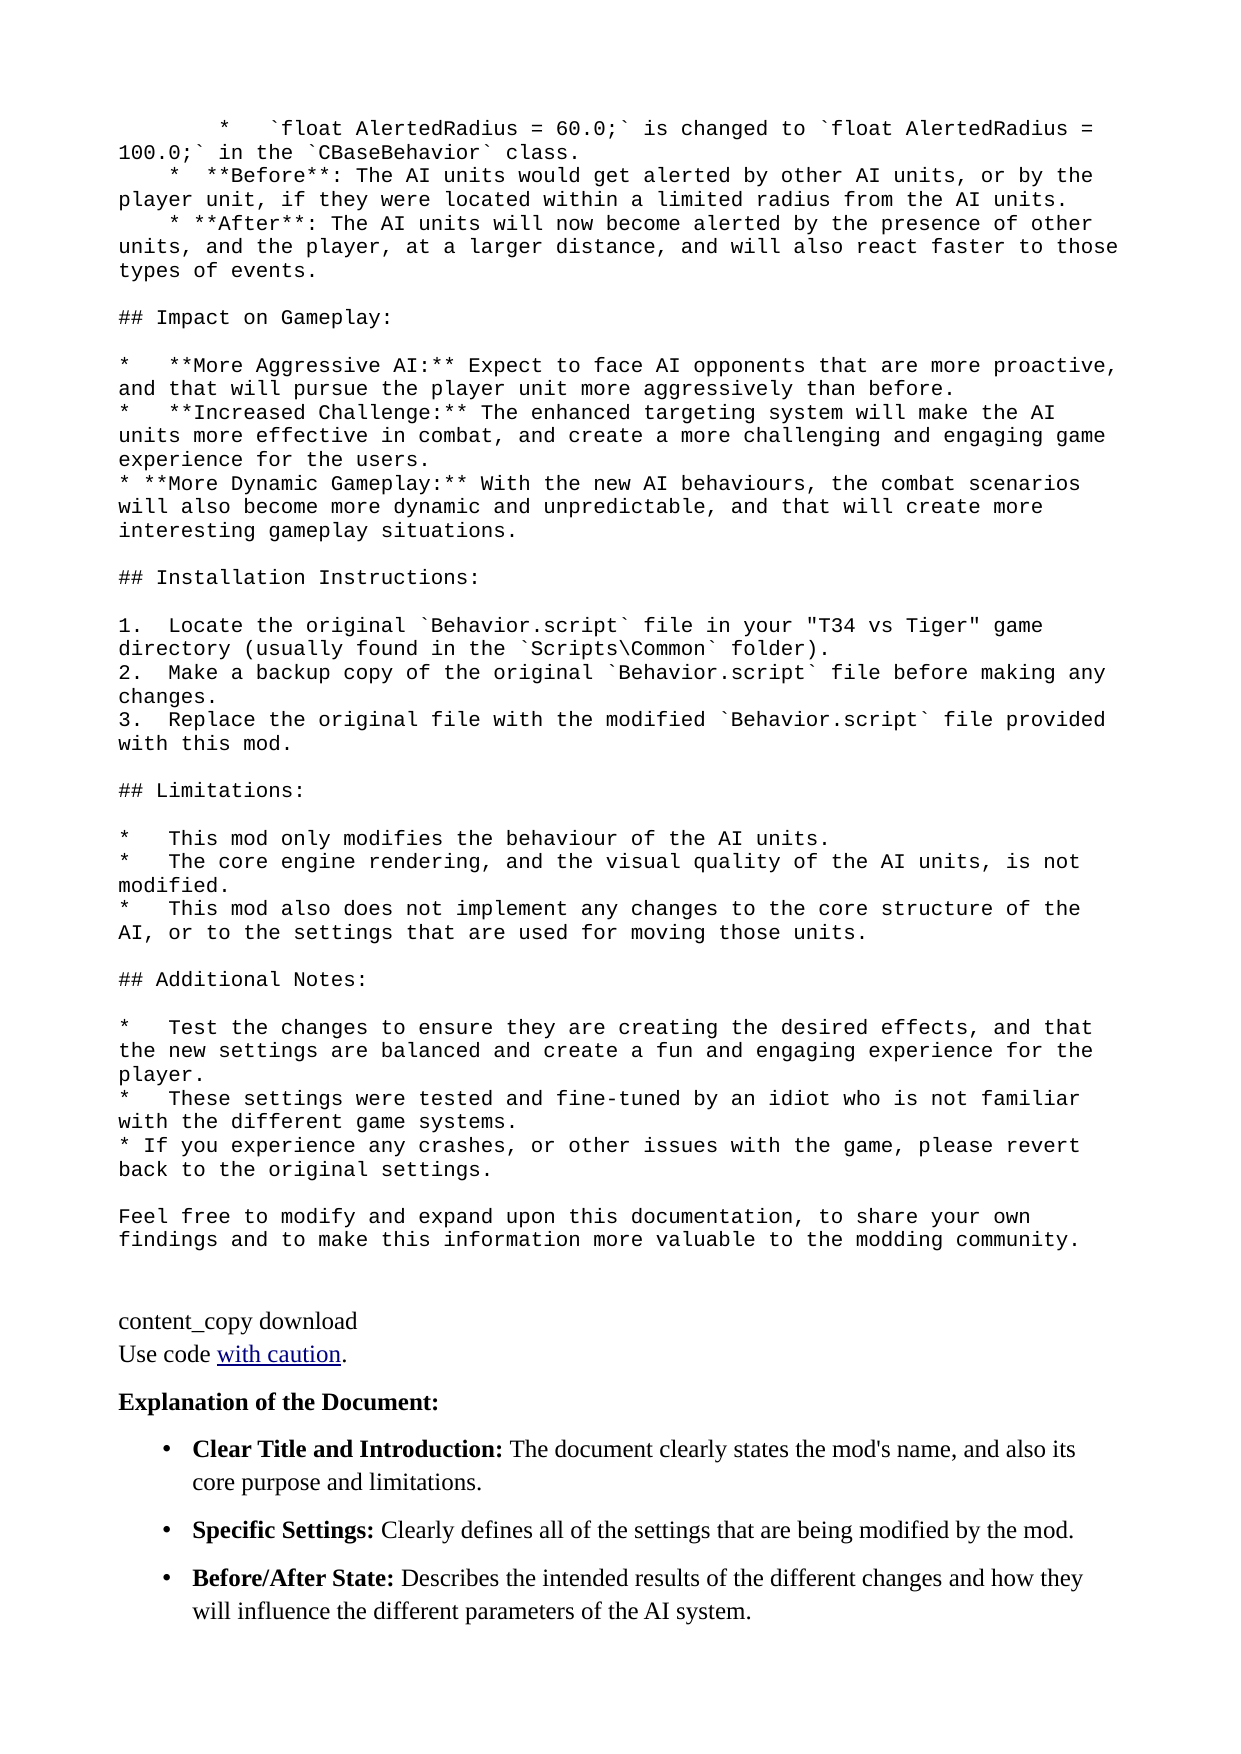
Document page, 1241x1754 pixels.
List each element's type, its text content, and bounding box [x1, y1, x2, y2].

text 3. Replace the original file with the modified `Behavior.script` file provided with this mod. [118, 709, 1122, 757]
list Clear Title and Introduction: The document clearly states the mod's name, and also its core purpose and limitations. [162, 1434, 1122, 1496]
text * **Before**: The AI units would get alerted by other AI units, or by the player unit, if they were located within a limited radius from the AI units. [118, 165, 1122, 213]
text * This mod also does not implement any changes to the core structure of the AI, or to the settings that are used for moving those units. [118, 898, 1122, 946]
text * Test the changes to ensure they are creating the desired effects, and that the new settings are balanced and create a fun and engaging experience for the player. [118, 1017, 1122, 1088]
text Use code with caution. [118, 1339, 1122, 1368]
text * **After**: The AI units will now become alerted by the presence of other units, and the player, at a larger distance, and will also react faster to those types of events. [118, 213, 1122, 284]
text Feel free to modify and expand upon this documentation, to share your own findings and to make this information more valuable to the modding community. [118, 1206, 1122, 1253]
text ## Impact on Gameplay: [118, 307, 1122, 331]
text content_copy download [118, 1306, 1122, 1335]
list Specific Settings: Clearly defines all of the settings that are being modified by the mod. [162, 1515, 1122, 1544]
text ## Installation Instructions: [118, 567, 1122, 591]
list Before/After State: Describes the intended results of the different changes and how they will influence the different parameters of the AI system. [162, 1563, 1122, 1624]
text * **More Dynamic Gameplay:** With the new AI behaviours, the combat scenarios will also become more dynamic and unpredictable, and that will create more interesting gameplay situations. [118, 473, 1122, 544]
text ## Additional Notes: [118, 969, 1122, 993]
text Explanation of the Document: [118, 1387, 1122, 1416]
text * **Increased Challenge:** The enhanced targeting system will make the AI units more effective in combat, and create a more challenging and engaging game experience for the users. [118, 402, 1122, 473]
text * `float AlertedRadius = 60.0;` is changed to `float AlertedRadius = 100.0;` in the `CBaseBehavior` class. [118, 118, 1122, 165]
text * The core engine rendering, and the visual quality of the AI units, is not modified. [118, 851, 1122, 898]
text * **More Aggressive AI:** Expect to face AI opponents that are more proactive, and that will pursue the player unit more aggressively than before. [118, 354, 1122, 402]
text 1. Locate the original `Behavior.script` file in your "T34 vs Tiger" game directory (usually found in the `Scripts\Common` folder). [118, 615, 1122, 662]
text * If you experience any crashes, or other issues with the game, please revert back to the original settings. [118, 1135, 1122, 1182]
text * This mod only modifies the behaviour of the AI units. [118, 827, 1122, 851]
text ## Limitations: [118, 780, 1122, 804]
text * These settings were tested and fine-tuned by an idiot who is not familiar with the different game systems. [118, 1088, 1122, 1135]
text 2. Make a backup copy of the original `Behavior.script` file before making any changes. [118, 662, 1122, 709]
